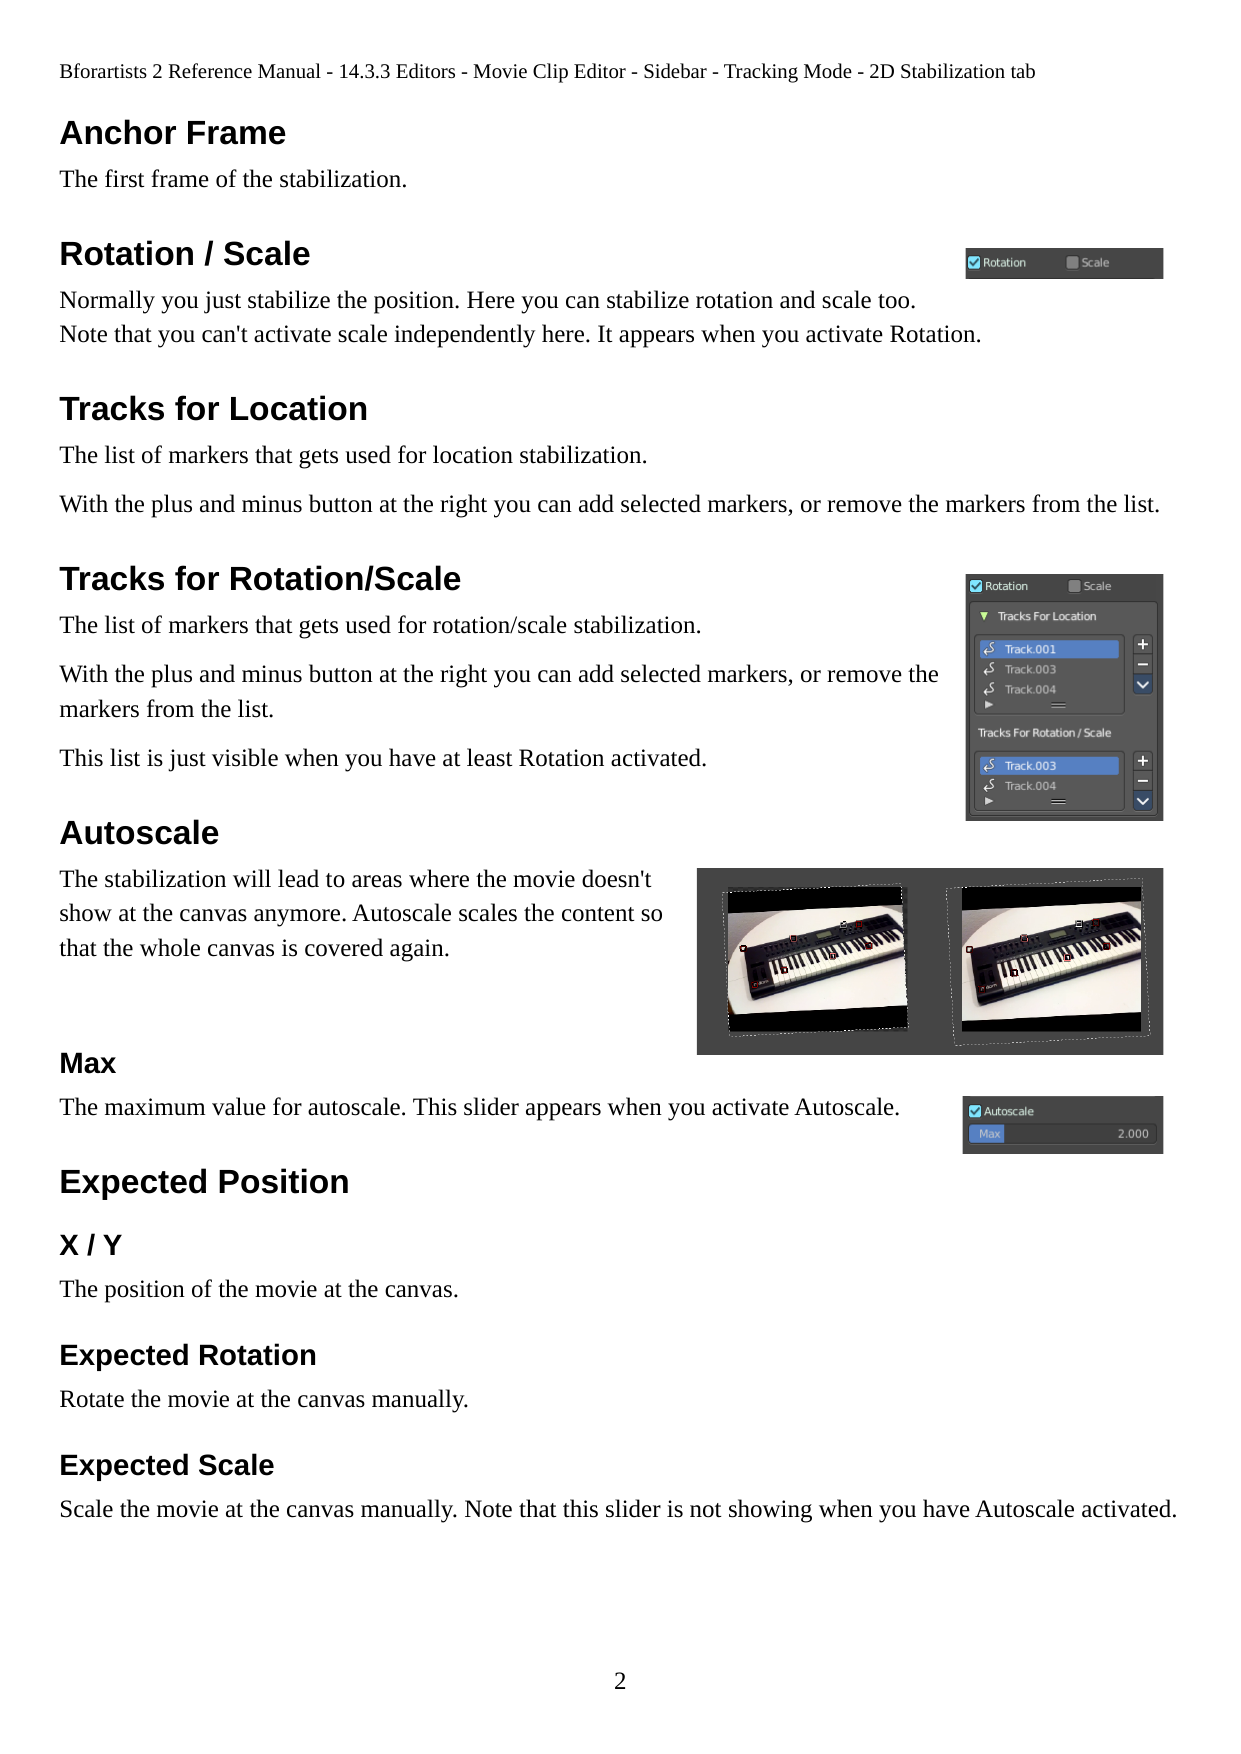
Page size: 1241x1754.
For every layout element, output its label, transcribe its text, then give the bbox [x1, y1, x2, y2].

text Rotate the movie at the canvas manually. [59, 1384, 1181, 1412]
picture [965, 574, 1164, 821]
picture [696, 868, 1164, 1055]
subtitle Anchor Frame [59, 113, 1181, 151]
text The maximum value for autoscale. This slider appears when you activate Autoscale. [59, 1092, 1181, 1121]
text This list is just visible when you have at least Rotation activated. [59, 743, 965, 772]
picture [962, 1096, 1164, 1154]
text The first frame of the stabilization. [59, 164, 1181, 192]
subtitle Expected Position [59, 1162, 1181, 1201]
text The stabilization will lead to areas where the movie doesn't show at the canvas anymore. Autoscale scales the content so that the whole canvas is covered again. [59, 864, 1181, 962]
subtitle X / Y [59, 1228, 1181, 1261]
subtitle Tracks for Rotation/Scale [59, 559, 1181, 598]
subtitle Expected Scale [59, 1447, 1181, 1481]
text The list of markers that gets used for location stabilization. [59, 440, 1181, 469]
text With the plus and minus button at the right you can add selected markers, or remove the markers from the list. [59, 489, 1181, 518]
text The position of the movie at the canvas. [59, 1274, 1181, 1303]
subtitle Rotation / Scale [59, 234, 1181, 272]
text Scale the movie at the canvas manually. Note that this slider is not showing when you have Autoscale activated. [59, 1494, 1181, 1522]
subtitle Expected Rotation [59, 1337, 1181, 1371]
text Normally you just stabilize the position. Here you can stabilize rotation and scale too. Note that you can't activate scale independently here. It appears when you activate Rotation. [59, 285, 1181, 348]
text The list of markers that gets used for rotation/scale stabilization. [59, 610, 965, 639]
text With the plus and minus button at the right you can add selected markers, or remove the markers from the list. [59, 659, 965, 723]
picture [965, 248, 1164, 279]
subtitle Tracks for Location [59, 389, 1181, 428]
subtitle Max [59, 1046, 1181, 1079]
subtitle Autoscale [59, 813, 1181, 852]
